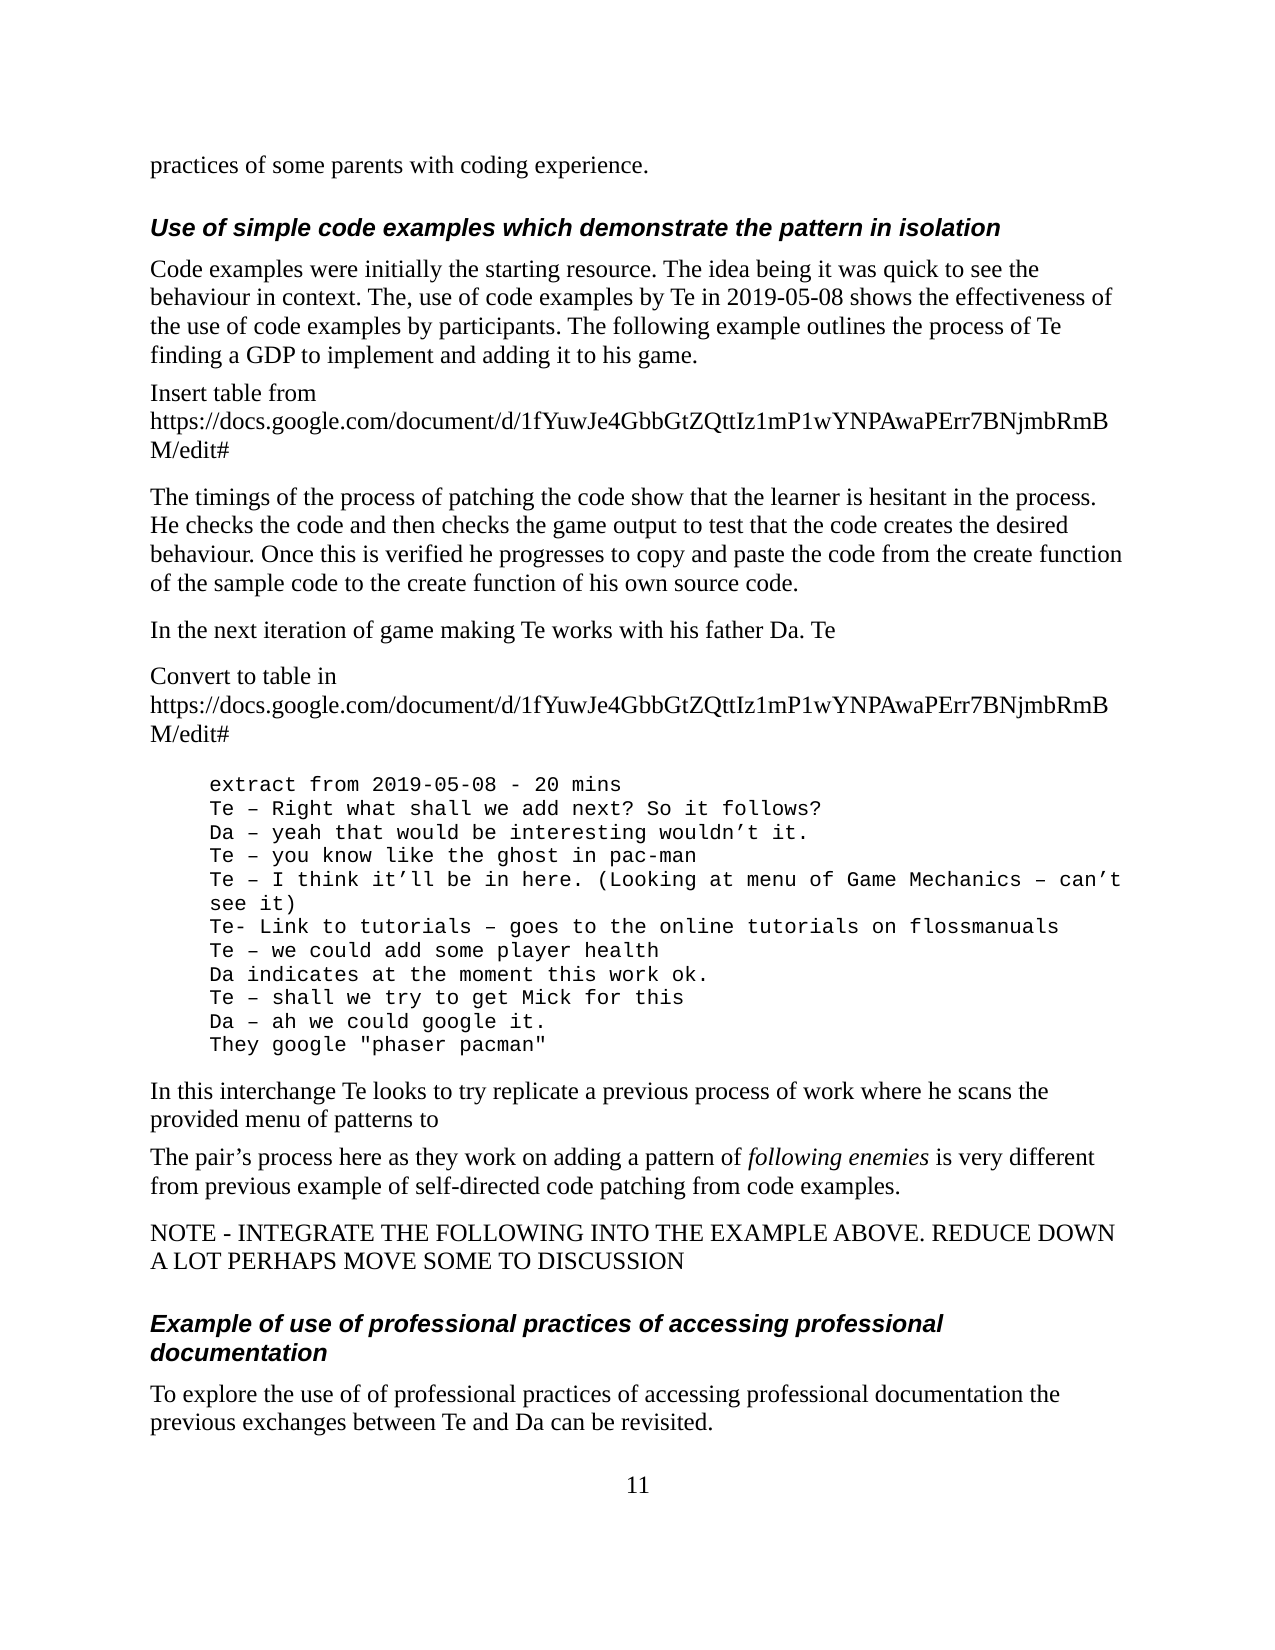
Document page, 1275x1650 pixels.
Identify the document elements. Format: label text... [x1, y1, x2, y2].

text practices of some parents with coding experience. [150, 150, 1125, 179]
text To explore the use of of professional practices of accessing professional documentation the previous exchanges between Te and Da can be revisited. [150, 1379, 1125, 1436]
text Te- Link to tutorials – goes to the online tutorials on flossmanuals [209, 916, 1125, 940]
text Convert to table in https://docs.google.com/document/d/1fYuwJe4GbbGtZQttIz1mP1wYNPAwaPErr7BNjmbRmBM/edit# [150, 661, 1125, 748]
text Te – shall we try to get Mick for this [209, 987, 1125, 1011]
text Te – Right what shall we add next? So it follows? [209, 798, 1125, 822]
text Da indicates at the moment this work ok. [209, 963, 1125, 987]
text Te – you know like the ghost in pac-man [209, 845, 1125, 869]
text In this interchange Te looks to try replicate a previous process of work where he scans the provided menu of patterns to [150, 1076, 1125, 1133]
subtitle Example of use of professional practices of accessing professional documentation [150, 1309, 1125, 1366]
text Insert table from https://docs.google.com/document/d/1fYuwJe4GbbGtZQttIz1mP1wYNPAwaPErr7BNjmbRmBM/edit# [150, 378, 1125, 464]
text Code examples were initially the starting resource. The idea being it was quick to see the behaviour in context. The, use of code examples by Te in 2019-05-08 shows the effectiveness of the use of code examples by participants. The following example outlines the process of Te finding a GDP to implement and adding it to his game. [150, 254, 1125, 369]
text The timings of the process of patching the code show that the learner is hesitant in the process. He checks the code and then checks the game output to test that the code creates the desired behaviour. Once this is verified he progresses to copy and paste the code from the create function of the sample code to the create function of his own source code. [150, 482, 1125, 597]
text The pair’s process here as they work on adding a pattern of following enemies is very different from previous example of self-directed code patching from code examples. [150, 1142, 1125, 1200]
text Da – ah we could google it. [209, 1011, 1125, 1034]
text They google "phaser pacman" [209, 1034, 1125, 1058]
text Te – I think it’ll be in here. (Looking at menu of Game Mechanics – can’t see it) [209, 869, 1125, 916]
text In the next iteration of game making Te works with his father Da. Te [150, 615, 1125, 643]
text extract from 2019-05-08 - 20 mins [209, 774, 1125, 798]
subtitle Use of simple code examples which demonstrate the pattern in isolation [150, 213, 1125, 241]
text Da – yeah that would be interesting wouldn’t it. [209, 822, 1125, 845]
text NOTE - INTEGRATE THE FOLLOWING INTO THE EXAMPLE ABOVE. REDUCE DOWN A LOT PERHAPS MOVE SOME TO DISCUSSION [150, 1218, 1125, 1275]
text Te – we could add some player health [209, 940, 1125, 963]
